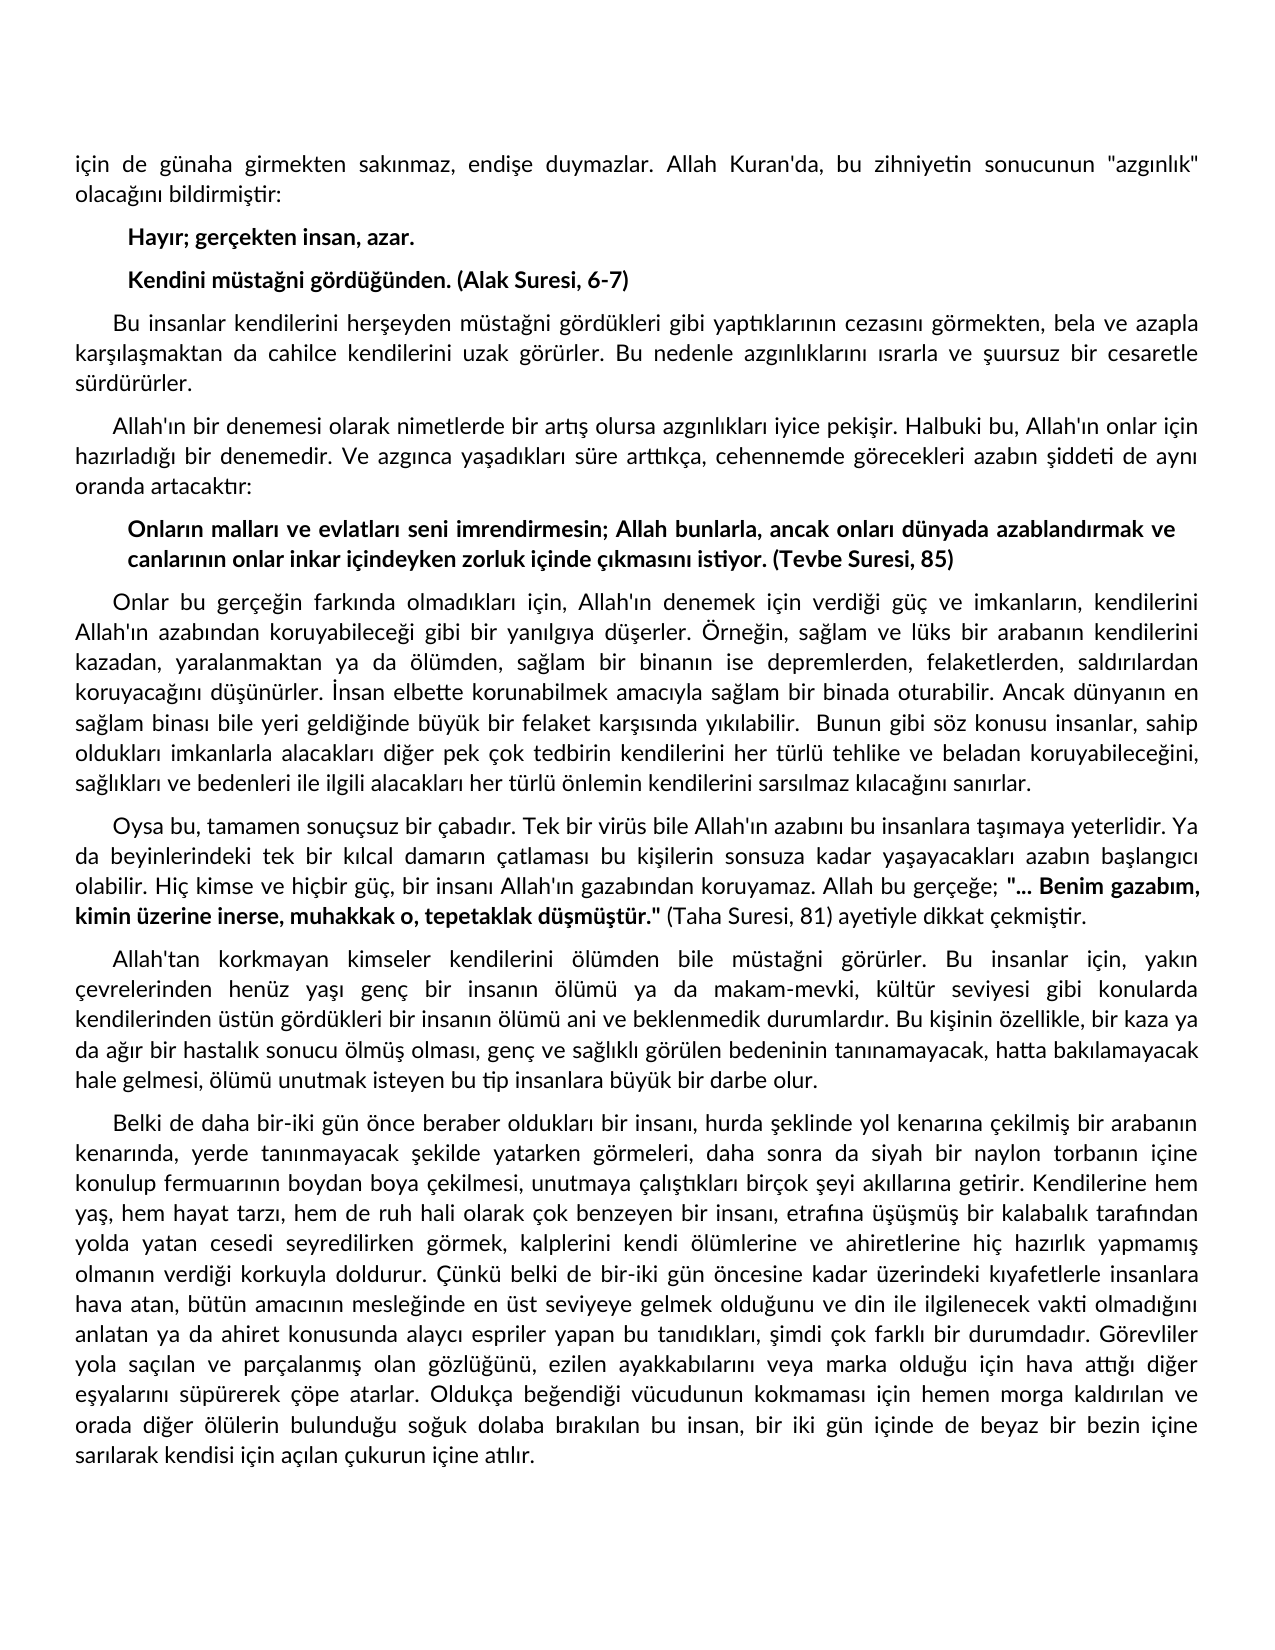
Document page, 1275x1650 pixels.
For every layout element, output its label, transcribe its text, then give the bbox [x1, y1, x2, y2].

text Belki de daha bir-iki gün önce beraber oldukları bir insanı, hurda şeklinde yol kenarına çekilmiş bir arabanın kenarında, yerde tanınmayacak şekilde yatarken görmeleri, daha sonra da siyah bir naylon torbanın içine konulup fermuarının boydan boya çekilmesi, unutmaya çalıştıkları birçok şeyi akıllarına getirir. Kendilerine hem yaş, hem hayat tarzı, hem de ruh hali olarak çok benzeyen bir insanı, etrafına üşüşmüş bir kalabalık tarafından yolda yatan cesedi seyredilirken görmek, kalplerini kendi ölümlerine ve ahiretlerine hiç hazırlık yapmamış olmanın verdiği korkuyla doldurur. Çünkü belki de bir-iki gün öncesine kadar üzerindeki kıyafetlerle insanlara hava atan, bütün amacının mesleğinde en üst seviyeye gelmek olduğunu ve din ile ilgilenecek vakti olmadığını anlatan ya da ahiret konusunda alaycı espriler yapan bu tanıdıkları, şimdi çok farklı bir durumdadır. Görevliler yola saçılan ve parçalanmış olan gözlüğünü, ezilen ayakkabılarını veya marka olduğu için hava attığı diğer eşyalarını süpürerek çöpe atarlar. Oldukça beğendiği vücudunun kokmaması için hemen morga kaldırılan ve orada diğer ölülerin bulunduğu soğuk dolaba bırakılan bu insan, bir iki gün içinde de beyaz bir bezin içine sarılarak kendisi için açılan çukurun içine atılır. [75, 1108, 1200, 1468]
text Allah'tan korkmayan kimseler kendilerini ölümden bile müstağni görürler. Bu insanlar için, yakın çevrelerinden henüz yaşı genç bir insanın ölümü ya da makam-mevki, kültür seviyesi gibi konularda kendilerinden üstün gördükleri bir insanın ölümü ani ve beklenmedik durumlardır. Bu kişinin özellikle, bir kaza ya da ağır bir hastalık sonucu ölmüş olması, genç ve sağlıklı görülen bedeninin tanınamayacak, hatta bakılamayacak hale gelmesi, ölümü unutmak isteyen bu tip insanlara büyük bir darbe olur. [75, 945, 1200, 1093]
text Onlar bu gerçeğin farkında olmadıkları için, Allah'ın denemek için verdiği güç ve imkanların, kendilerini Allah'ın azabından koruyabileceği gibi bir yanılgıya düşerler. Örneğin, sağlam ve lüks bir arabanın kendilerini kazadan, yaralanmaktan ya da ölümden, sağlam bir binanın ise depremlerden, felaketlerden, saldırılardan koruyacağını düşünürler. İnsan elbette korunabilmek amacıyla sağlam bir binada oturabilir. Ancak dünyanın en sağlam binası bile yeri geldiğinde büyük bir felaket karşısında yıkılabilir. Bunun gibi söz konusu insanlar, sahip oldukları imkanlarla alacakları diğer pek çok tedbirin kendilerini her türlü tehlike ve beladan koruyabileceğini, sağlıkları ve bedenleri ile ilgili alacakları her türlü önlemin kendilerini sarsılmaz kılacağını sanırlar. [75, 587, 1200, 796]
text Onların malları ve evlatları seni imrendirmesin; Allah bunlarla, ancak onları dünyada azablandırmak ve canlarının onlar inkar içindeyken zorluk içinde çıkmasını istiyor. (Tevbe Suresi, 85) [127, 514, 1177, 572]
text Allah'ın bir denemesi olarak nimetlerde bir artış olursa azgınlıkları iyice pekişir. Halbuki bu, Allah'ın onlar için hazırladığı bir denemedir. Ve azgınca yaşadıkları süre arttıkça, cehennemde görecekleri azabın şiddeti de aynı oranda artacaktır: [75, 411, 1200, 499]
text Kendini müstağni gördüğünden. (Alak Suresi, 6-7) [127, 266, 1177, 293]
text Bu insanlar kendilerini herşeyden müstağni gördükleri gibi yaptıklarının cezasını görmekten, bela ve azapla karşılaşmaktan da cahilce kendilerini uzak görürler. Bu nedenle azgınlıklarını ısrarla ve şuursuz bir cesaretle sürdürürler. [75, 308, 1200, 396]
text Oysa bu, tamamen sonuçsuz bir çabadır. Tek bir virüs bile Allah'ın azabını bu insanlara taşımaya yeterlidir. Ya da beyinlerindeki tek bir kılcal damarın çatlaması bu kişilerin sonsuza kadar yaşayacakları azabın başlangıcı olabilir. Hiç kimse ve hiçbir güç, bir insanı Allah'ın gazabından koruyamaz. Allah bu gerçeğe; "... Benim gazabım, kimin üzerine inerse, muhakkak o, tepetaklak düşmüştür." (Taha Suresi, 81) ayetiyle dikkat çekmiştir. [75, 811, 1200, 929]
text için de günaha girmekten sakınmaz, endişe duymazlar. Allah Kuran'da, bu zihniyetin sonucunun "azgınlık" olacağını bildirmiştir: [75, 150, 1200, 208]
text Hayır; gerçekten insan, azar. [127, 223, 1177, 250]
